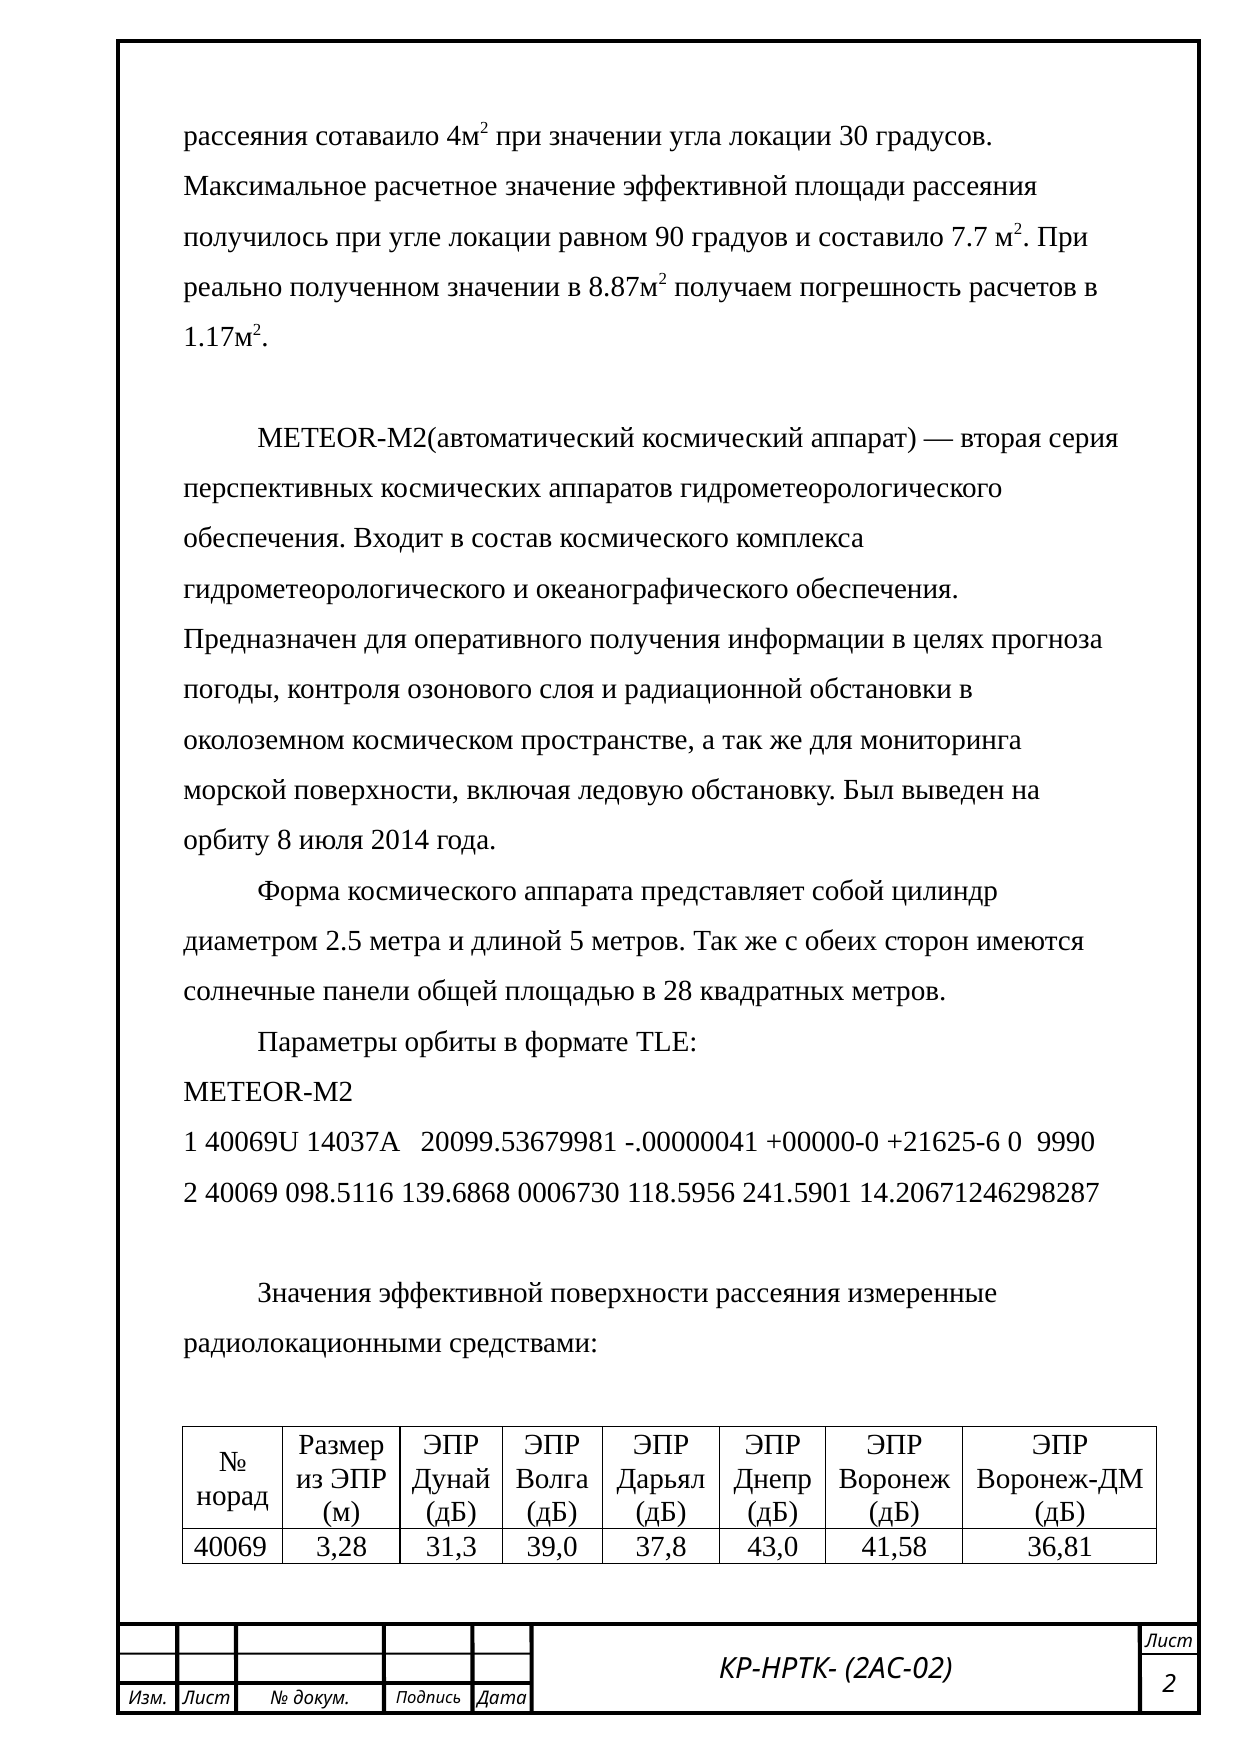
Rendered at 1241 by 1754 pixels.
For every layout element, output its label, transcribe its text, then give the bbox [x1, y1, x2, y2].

text Параметры орбиты в формате TLE: [183, 1024, 1122, 1057]
text Форма космического аппарата представляет собой цилиндр диаметром 2.5 метра и длиной 5 метров. Так же с обеих сторон имеются солнечные панели общей площадью в 28 квадратных метров. [183, 873, 1122, 1007]
table_cell 41,58 [826, 1529, 962, 1562]
table_header ЭПР Волга (дБ) [503, 1427, 602, 1528]
table_header Размер из ЭПР (м) [283, 1427, 399, 1528]
table_header ЭПР Днепр (дБ) [720, 1427, 825, 1528]
table_header ЭПР Дарьял (дБ) [603, 1427, 719, 1528]
table_cell 37,8 [603, 1529, 719, 1562]
text METEOR-M2(автоматический космический аппарат) — вторая серия перспективных космических аппаратов гидрометеорологического обеспечения. Входит в состав космического комплекса гидрометеорологического и океанографического обеспечения. Предназначен для оперативного получения информации в целях прогноза погоды, контроля озонового слоя и радиационной обстановки в околоземном космическом пространстве, а так же для мониторинга морской поверхности, включая ледовую обстановку. Был выведен на орбиту 8 июля 2014 года. [183, 420, 1122, 856]
table_header ЭПР Воронеж (дБ) [826, 1427, 962, 1528]
table_header ЭПР Дунай (дБ) [401, 1427, 502, 1528]
text 2 40069 098.5116 139.6868 0006730 118.5956 241.5901 14.20671246298287 [183, 1175, 1122, 1208]
text рассеяния сотаваило 4м2 при значении угла локации 30 градусов. Максимальное расчетное значение эффективной площади рассеяния получилось при угле локации равном 90 градуов и составило 7.7 м2. При реально полученном значении в 8.87м2 получаем погрешность расчетов в 1.17м2. [183, 118, 1122, 353]
table_cell 40069 [183, 1529, 282, 1562]
table_cell 31,3 [401, 1529, 502, 1562]
table_cell 36,81 [963, 1529, 1156, 1562]
text Значения эффективной поверхности рассеяния измеренные радиолокационными средствами: [183, 1275, 1122, 1359]
table_cell 39,0 [503, 1529, 602, 1562]
table_cell 3,28 [283, 1529, 399, 1562]
table_header № норад [183, 1427, 282, 1528]
text METEOR-M2 [183, 1074, 1122, 1108]
table_cell 43,0 [720, 1529, 825, 1562]
table_header ЭПР Воронеж-ДМ (дБ) [963, 1427, 1156, 1528]
text 1 40069U 14037A 20099.53679981 -.00000041 +00000-0 +21625-6 0 9990 [183, 1124, 1122, 1158]
